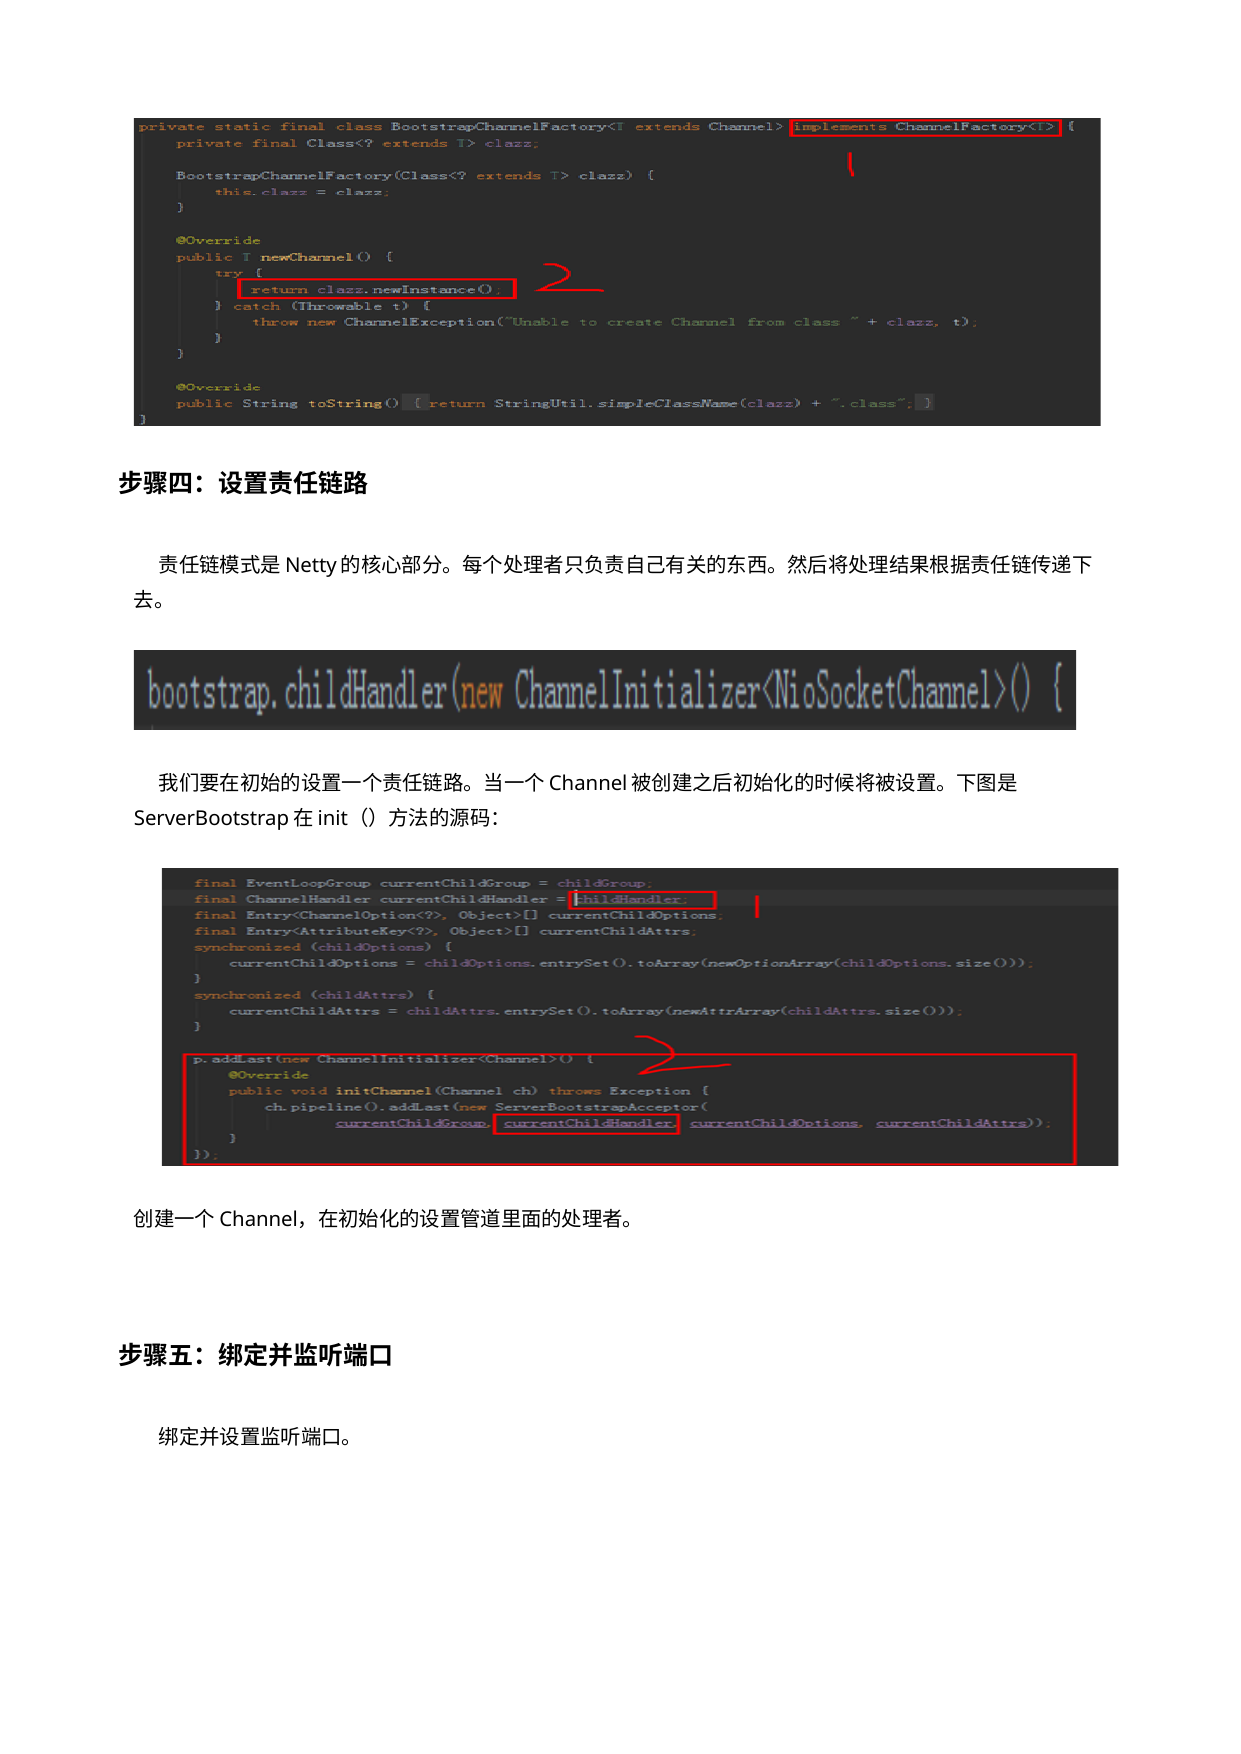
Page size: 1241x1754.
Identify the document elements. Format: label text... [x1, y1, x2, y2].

text 责任链模式是Netty的核心部分。每个处理者只负责自己有关的东西。然后将处理结果根据责任链传递下去。 [134, 549, 1106, 613]
text 创建一个Channel，在初始化的设置管道里面的处理者。 [134, 1203, 1106, 1232]
picture [161, 868, 1119, 1166]
text 绑定并设置监听端口。 [134, 1421, 1106, 1450]
subtitle 步骤五：绑定并监听端口 [118, 1335, 1122, 1372]
picture [133, 650, 1077, 730]
text 我们要在初始的设置一个责任链路。当一个Channel被创建之后初始化的时候将被设置。下图是ServerBootstrap在init（）方法的源码： [134, 766, 1106, 831]
subtitle 步骤四：设置责任链路 [118, 463, 1122, 499]
picture [133, 118, 1101, 426]
